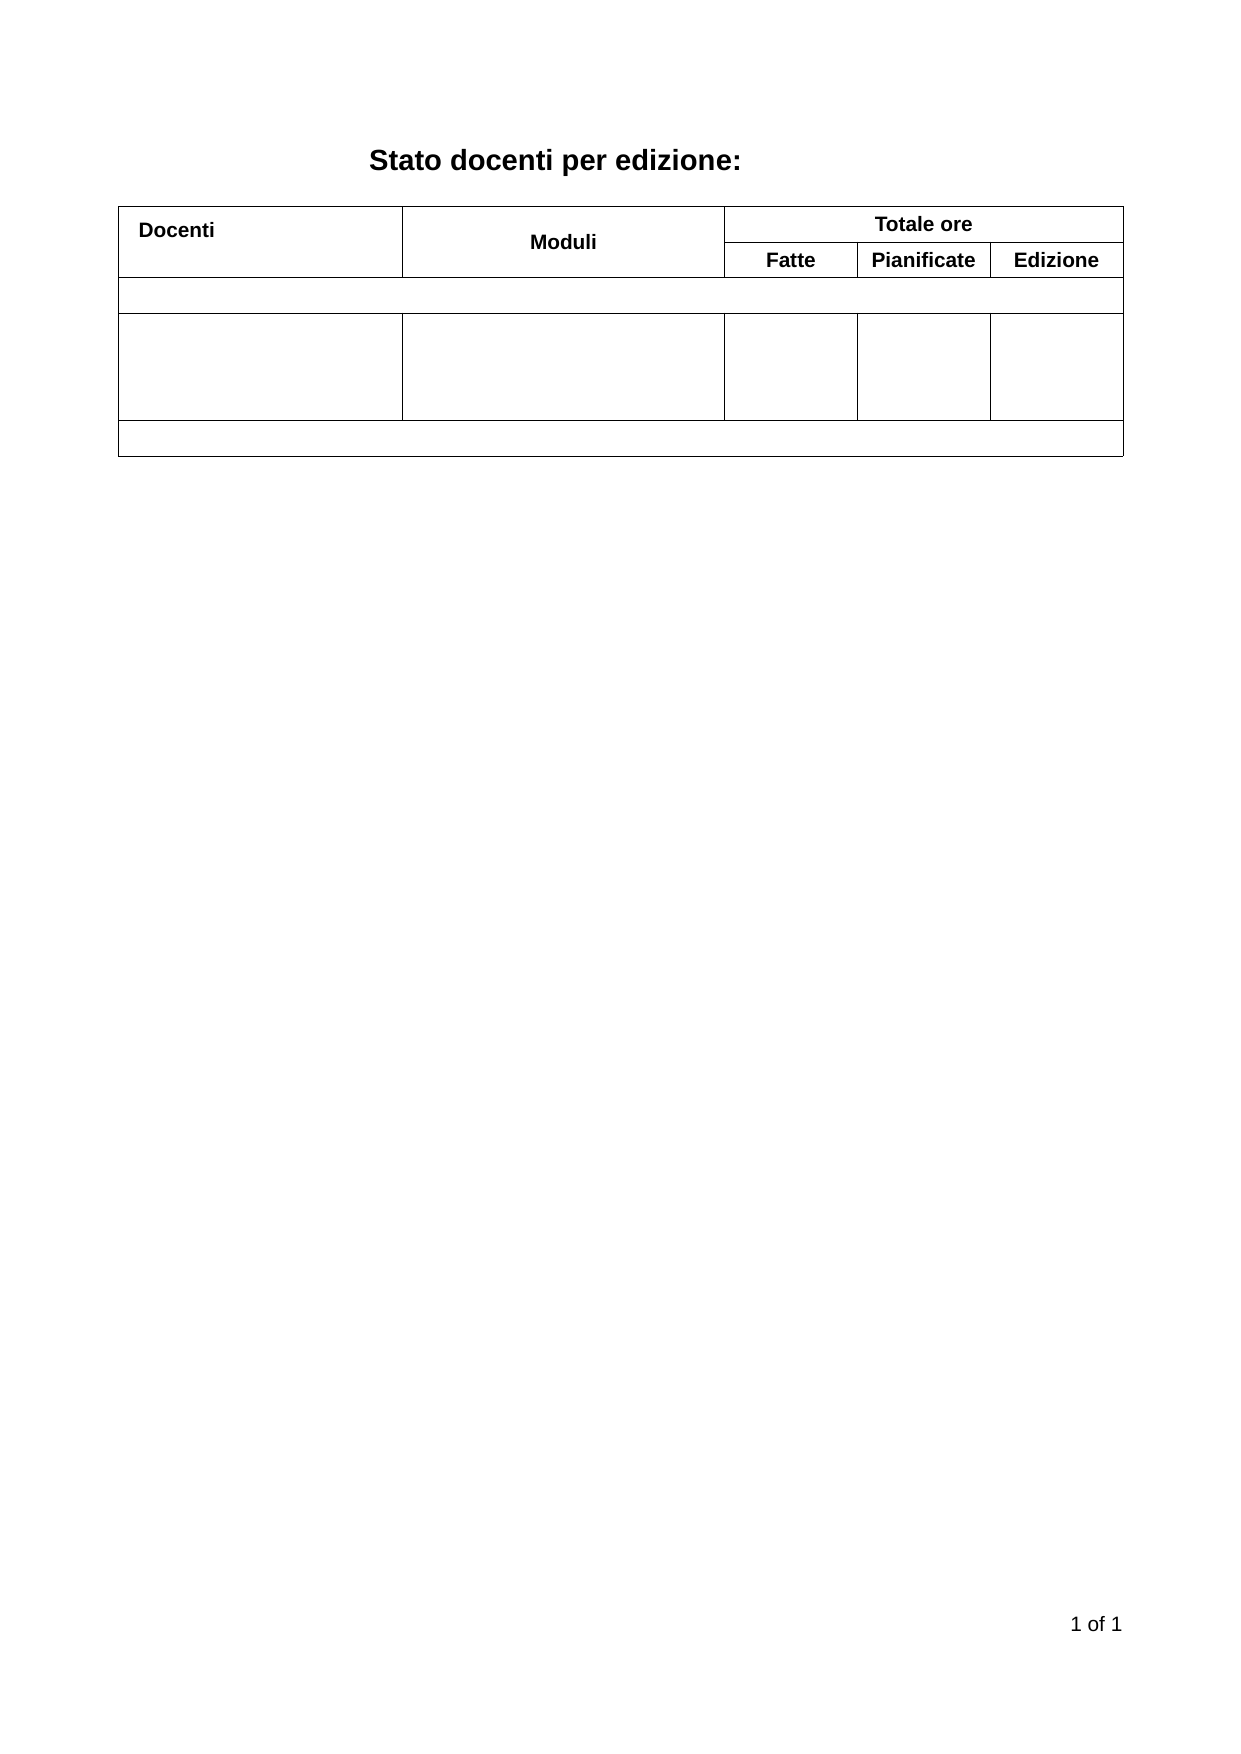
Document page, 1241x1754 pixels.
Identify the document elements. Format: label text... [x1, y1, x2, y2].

table_cell Edizione [991, 243, 1123, 277]
table_cell <docente.course_id.duration> [991, 314, 1123, 420]
table_cell <docente.course_id.name> [403, 314, 724, 420]
table_header Totale ore [725, 207, 1123, 242]
table_cell [725, 314, 857, 420]
table_cell </for> [119, 421, 1123, 456]
table_cell <docente.base_lecturer_id.contact_lastname> <docente.base_lecturer_2_id.contact_lastname> [119, 314, 402, 420]
table_header Moduli [403, 207, 724, 277]
table_cell <for each="docente in o.lecturer_base_ids"> [119, 278, 1123, 313]
table_header Docenti<setLang('it_IT' or 'en_US')> [119, 207, 402, 277]
table_cell Pianificate [858, 243, 990, 277]
table_cell <get_planned(docente.id,o.id)> [858, 314, 990, 420]
table_cell Fatte [725, 243, 857, 277]
